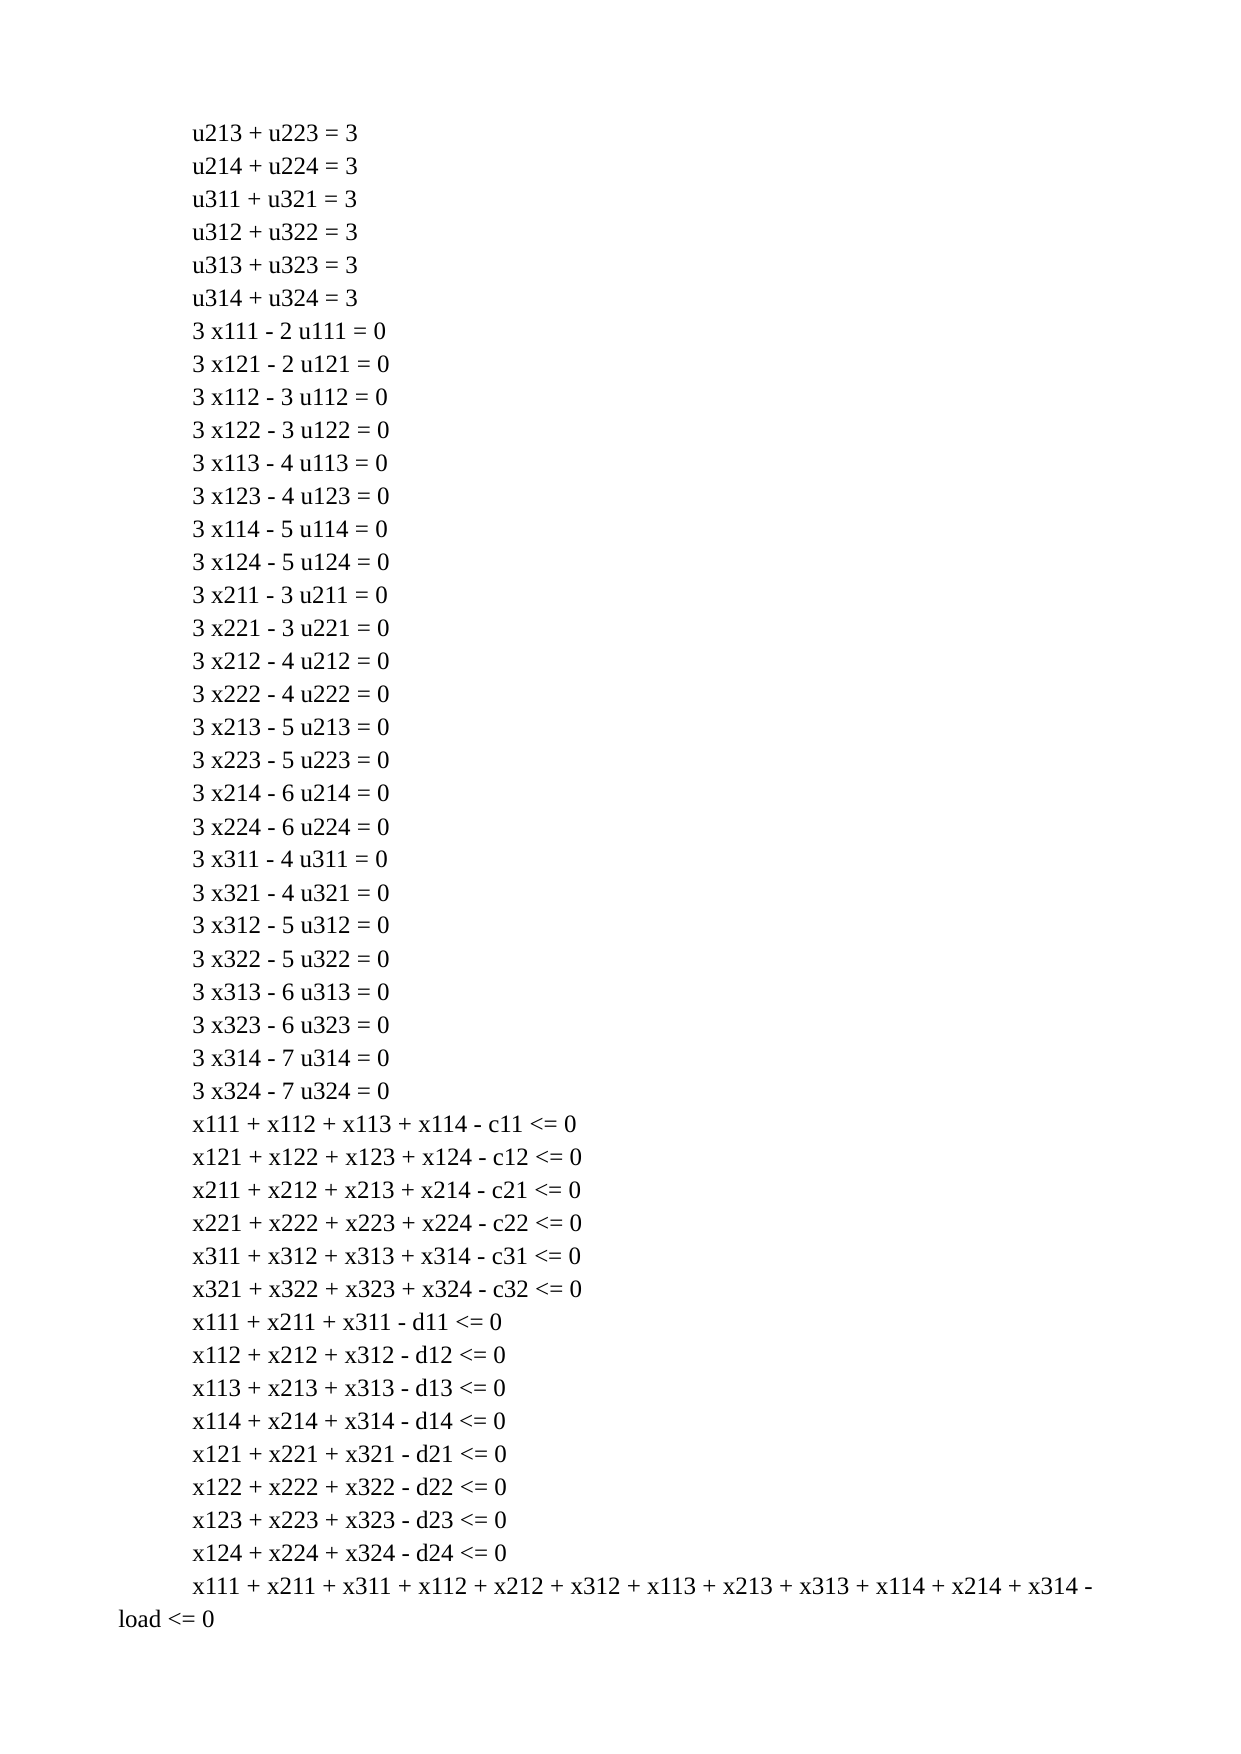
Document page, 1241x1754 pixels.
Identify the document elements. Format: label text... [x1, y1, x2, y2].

text x122 + x222 + x322 - d22 <= 0 [118, 1472, 1122, 1501]
text 3 x114 - 5 u114 = 0 [118, 514, 1122, 543]
text 3 x123 - 4 u123 = 0 [118, 481, 1122, 510]
text u314 + u324 = 3 [118, 283, 1122, 312]
text u313 + u323 = 3 [118, 250, 1122, 279]
text 3 x311 - 4 u311 = 0 [118, 844, 1122, 873]
text 3 x324 - 7 u324 = 0 [118, 1076, 1122, 1104]
text x112 + x212 + x312 - d12 <= 0 [118, 1340, 1122, 1369]
text x124 + x224 + x324 - d24 <= 0 [118, 1538, 1122, 1567]
text u311 + u321 = 3 [118, 184, 1122, 213]
text x321 + x322 + x323 + x324 - c32 <= 0 [118, 1274, 1122, 1303]
text 3 x321 - 4 u321 = 0 [118, 878, 1122, 906]
text 3 x222 - 4 u222 = 0 [118, 679, 1122, 708]
text 3 x313 - 6 u313 = 0 [118, 977, 1122, 1005]
text 3 x111 - 2 u111 = 0 [118, 316, 1122, 345]
text 3 x214 - 6 u214 = 0 [118, 778, 1122, 807]
text x111 + x211 + x311 + x112 + x212 + x312 + x113 + x213 + x313 + x114 + x214 + x314 - load <= 0 [118, 1571, 1122, 1633]
text 3 x312 - 5 u312 = 0 [118, 911, 1122, 939]
text 3 x211 - 3 u211 = 0 [118, 580, 1122, 609]
text 3 x122 - 3 u122 = 0 [118, 415, 1122, 444]
text u214 + u224 = 3 [118, 151, 1122, 180]
text 3 x113 - 4 u113 = 0 [118, 448, 1122, 477]
text x114 + x214 + x314 - d14 <= 0 [118, 1406, 1122, 1435]
text x121 + x122 + x123 + x124 - c12 <= 0 [118, 1142, 1122, 1171]
text 3 x224 - 6 u224 = 0 [118, 812, 1122, 840]
text x123 + x223 + x323 - d23 <= 0 [118, 1505, 1122, 1534]
text x211 + x212 + x213 + x214 - c21 <= 0 [118, 1175, 1122, 1203]
text x311 + x312 + x313 + x314 - c31 <= 0 [118, 1241, 1122, 1269]
text x221 + x222 + x223 + x224 - c22 <= 0 [118, 1208, 1122, 1237]
text 3 x121 - 2 u121 = 0 [118, 349, 1122, 378]
text 3 x223 - 5 u223 = 0 [118, 746, 1122, 774]
text 3 x314 - 7 u314 = 0 [118, 1043, 1122, 1071]
text x113 + x213 + x313 - d13 <= 0 [118, 1373, 1122, 1402]
text x111 + x211 + x311 - d11 <= 0 [118, 1307, 1122, 1336]
text 3 x124 - 5 u124 = 0 [118, 547, 1122, 576]
text 3 x213 - 5 u213 = 0 [118, 712, 1122, 741]
text x121 + x221 + x321 - d21 <= 0 [118, 1439, 1122, 1468]
text 3 x323 - 6 u323 = 0 [118, 1010, 1122, 1038]
text 3 x221 - 3 u221 = 0 [118, 613, 1122, 642]
text 3 x322 - 5 u322 = 0 [118, 944, 1122, 972]
text u213 + u223 = 3 [118, 118, 1122, 147]
text 3 x112 - 3 u112 = 0 [118, 382, 1122, 411]
text u312 + u322 = 3 [118, 217, 1122, 246]
text 3 x212 - 4 u212 = 0 [118, 646, 1122, 675]
text x111 + x112 + x113 + x114 - c11 <= 0 [118, 1109, 1122, 1137]
